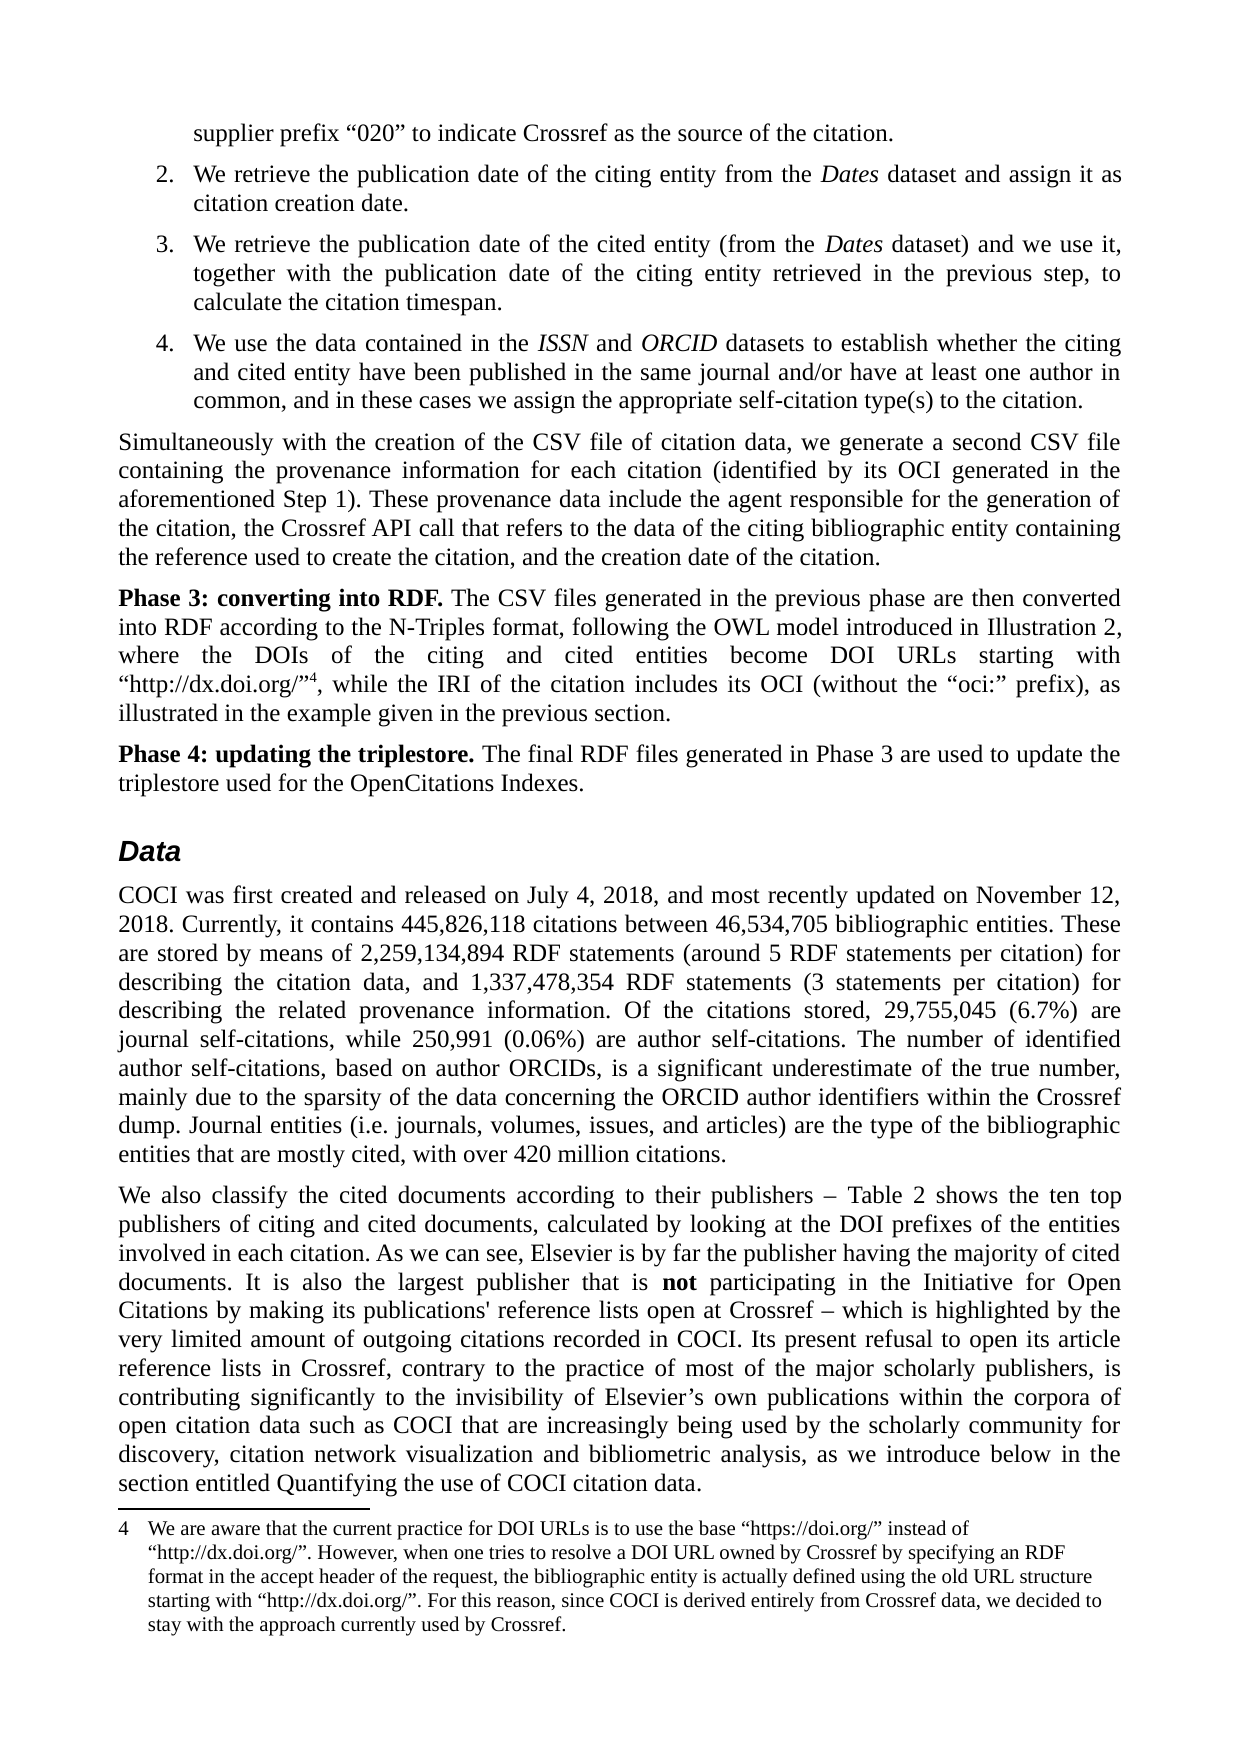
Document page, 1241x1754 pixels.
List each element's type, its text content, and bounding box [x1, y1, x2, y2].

text Phase 3: converting into RDF. The CSV files generated in the previous phase are then converted into RDF according to the N-Triples format, following the OWL model introduced in Illustration 2, where the DOIs of the citing and cited entities become DOI URLs starting with “http://dx.doi.org/”, while the IRI of the citation includes its OCI (without the “oci:” prefix), as illustrated in the example given in the previous section. [118, 583, 1122, 727]
text We also classify the cited documents according to their publishers – Table 2 shows the ten top publishers of citing and cited documents, calculated by looking at the DOI prefixes of the entities involved in each citation. As we can see, Elsevier is by far the publisher having the majority of cited documents. It is also the largest publisher that is not participating in the Initiative for Open Citations by making its publications' reference lists open at Crossref – which is highlighted by the very limited amount of outgoing citations recorded in COCI. Its present refusal to open its article reference lists in Crossref, contrary to the practice of most of the major scholarly publishers, is contributing significantly to the invisibility of Elsevier’s own publications within the corpora of open citation data such as COCI that are increasingly being used by the scholarly community for discovery, citation network visualization and bibliometric analysis, as we introduce below in the section entitled Quantifying the use of COCI citation data. [118, 1180, 1122, 1497]
list We use the data contained in the ISSN and ORCID datasets to establish whether the citing and cited entity have been published in the same journal and/or have at least one author in common, and in these cases we assign the appropriate self-citation type(s) to the citation. [156, 328, 1122, 414]
text We are aware that the current practice for DOI URLs is to use the base “https://doi.org/” instead of “http://dx.doi.org/”. However, when one tries to resolve a DOI URL owned by Crossref by specifying an RDF format in the accept header of the request, the bibliographic entity is actually defined using the old URL structure starting with “http://dx.doi.org/”. For this reason, since COCI is derived entirely from Crossref data, we decided to stay with the approach currently used by Crossref. [118, 1516, 1122, 1636]
list We retrieve the publication date of the cited entity (from the Dates dataset) and we use it, together with the publication date of the citing entity retrieved in the previous step, to calculate the citation timespan. [156, 229, 1122, 316]
subtitle Data [118, 834, 1122, 868]
list We retrieve the publication date of the citing entity from the Dates dataset and assign it as citation creation date. [156, 159, 1122, 217]
list supplier prefix “020” to indicate Crossref as the source of the citation. [156, 118, 1122, 147]
text COCI was first created and released on July 4, 2018, and most recently updated on November 12, 2018. Currently, it contains 445,826,118 citations between 46,534,705 bibliographic entities. These are stored by means of 2,259,134,894 RDF statements (around 5 RDF statements per citation) for describing the citation data, and 1,337,478,354 RDF statements (3 statements per citation) for describing the related provenance information. Of the citations stored, 29,755,045 (6.7%) are journal self-citations, while 250,991 (0.06%) are author self-citations. The number of identified author self-citations, based on author ORCIDs, is a significant underestimate of the true number, mainly due to the sparsity of the data concerning the ORCID author identifiers within the Crossref dump. Journal entities (i.e. journals, volumes, issues, and articles) are the type of the bibliographic entities that are mostly cited, with over 420 million citations. [118, 880, 1122, 1168]
text Phase 4: updating the triplestore. The final RDF files generated in Phase 3 are used to update the triplestore used for the OpenCitations Indexes. [118, 739, 1122, 797]
text Simultaneously with the creation of the CSV file of citation data, we generate a second CSV file containing the provenance information for each citation (identified by its OCI generated in the aforementioned Step 1). These provenance data include the agent responsible for the generation of the citation, the Crossref API call that refers to the data of the citing bibliographic entity containing the reference used to create the citation, and the creation date of the citation. [118, 427, 1122, 571]
